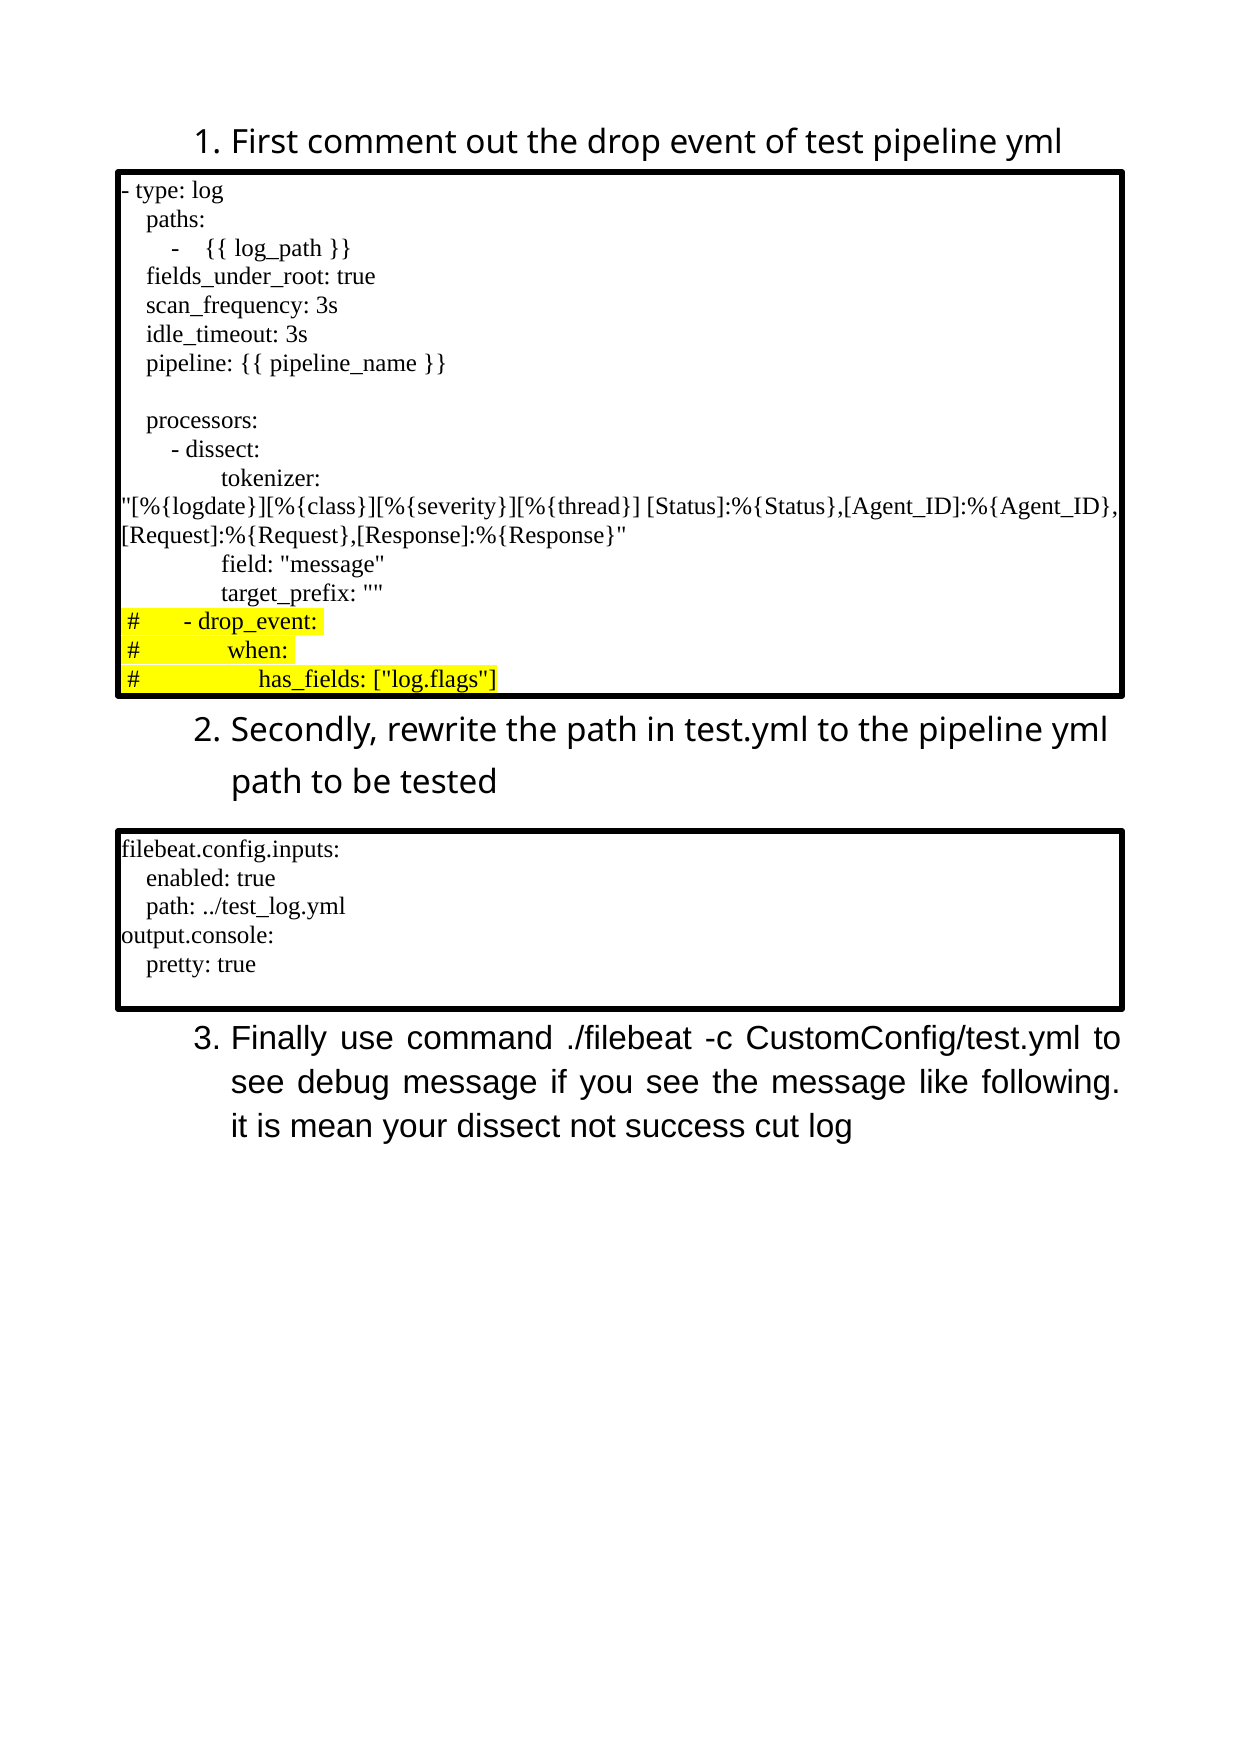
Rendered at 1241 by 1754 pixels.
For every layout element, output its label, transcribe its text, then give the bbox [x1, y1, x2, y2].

list First comment out the drop event of test pipeline yml [193, 118, 1122, 163]
list Secondly, rewrite the path in test.yml to the pipeline yml path to be tested [193, 208, 1119, 693]
list Finally use command ./filebeat -c CustomConfig/test.yml to see debug message if you see the message like following. it is mean your dissect not success cut log [193, 1012, 1122, 1145]
list Finally use command ./filebeat -c CustomConfig/test.yml to see debug message if you see the message like following. it is mean your dissect not success cut log [193, 847, 1119, 1006]
list Secondly, rewrite the path in test.yml to the pipeline yml path to be tested [193, 699, 1122, 803]
